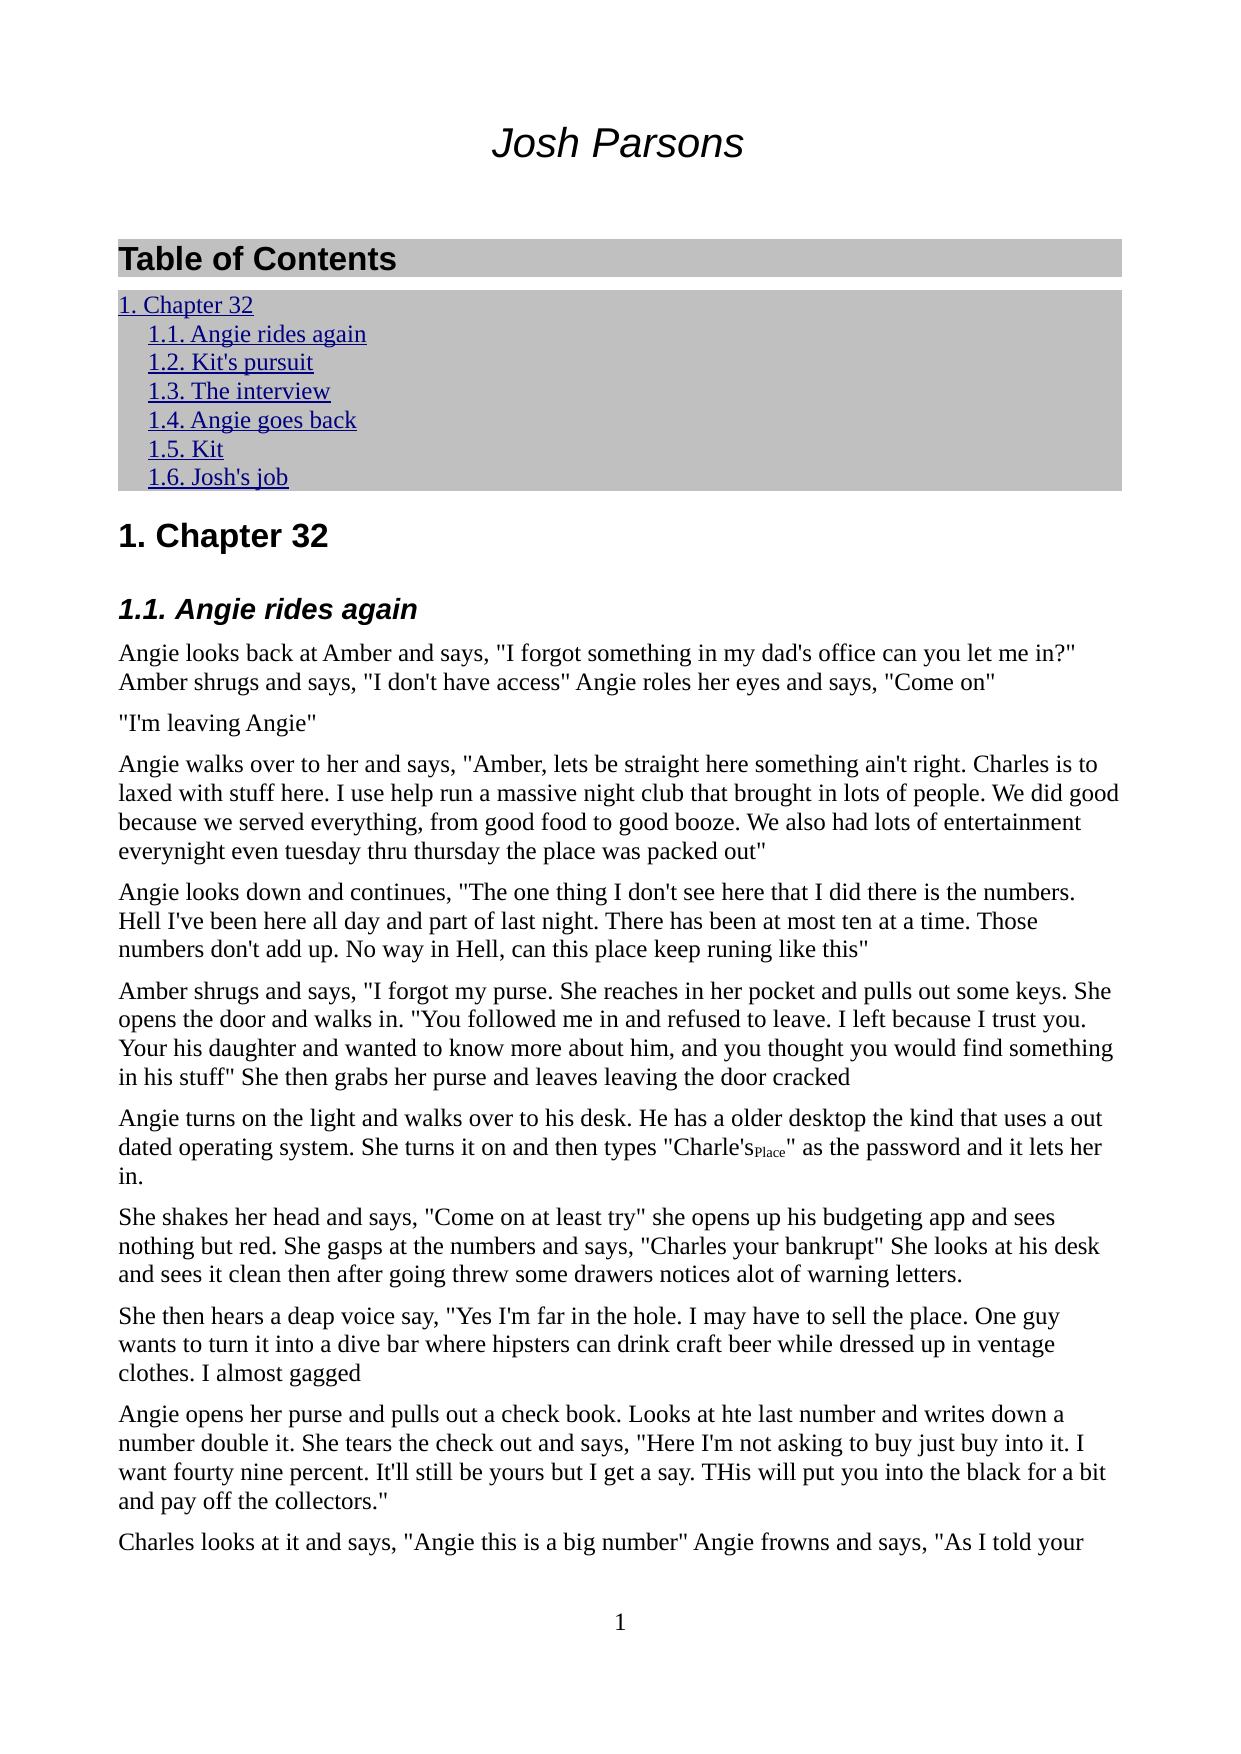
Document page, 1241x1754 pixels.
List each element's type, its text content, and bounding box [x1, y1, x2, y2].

text She then hears a deap voice say, "Yes I'm far in the hole. I may have to sell the place. One guy wants to turn it into a dive bar where hipsters can drink craft beer while dressed up in ventage clothes. I almost gagged [118, 1301, 1122, 1387]
text Angie turns on the light and walks over to his desk. He has a older desktop the kind that uses a out dated operating system. She turns it on and then types "Charle'sPlace" as the password and it lets her in. [118, 1103, 1122, 1189]
text Angie looks back at Amber and says, "I forgot something in my dad's office can you let me in?" Amber shrugs and says, "I don't have access" Angie roles her eyes and says, "Come on" [118, 638, 1122, 696]
text Angie opens her purse and pulls out a check book. Looks at hte last number and writes down a number double it. She tears the check out and says, "Here I'm not asking to buy just buy into it. I want fourty nine percent. It'll still be yours but I get a say. THis will put you into the black for a bit and pay off the collectors." [118, 1399, 1122, 1514]
subtitle Table of Contents [118, 239, 1122, 277]
subtitle Angie rides again [118, 592, 1122, 626]
text "I'm leaving Angie" [118, 708, 1122, 737]
subtitle Chapter 32 [118, 516, 1122, 555]
text 1.2. Kit's pursuit [148, 347, 1122, 376]
text 1.4. Angie goes back [148, 405, 1122, 434]
text Amber shrugs and says, "I forgot my purse. She reaches in her pocket and pulls out some keys. She opens the door and walks in. "You followed me in and refused to leave. I left because I trust you. Your his daughter and wanted to know more about him, and you thought you would find something in his stuff" She then grabs her purse and leaves leaving the door cracked [118, 976, 1122, 1091]
text 1.6. Josh's job [148, 462, 1122, 491]
text 1.3. The interview [148, 376, 1122, 405]
text She shakes her head and says, "Come on at least try" she opens up his budgeting app and sees nothing but red. She gasps at the numbers and says, "Charles your bankrupt" She looks at his desk and sees it clean then after going threw some drawers notices alot of warning letters. [118, 1202, 1122, 1288]
text Charles looks at it and says, "Angie this is a big number" Angie frowns and says, "As I told your [118, 1527, 1122, 1556]
subtitle Josh Parsons [118, 118, 1122, 166]
text 1.5. Kit [148, 434, 1122, 462]
text 1. Chapter 32 [118, 290, 1122, 319]
text Angie walks over to her and says, "Amber, lets be straight here something ain't right. Charles is to laxed with stuff here. I use help run a massive night club that brought in lots of people. We did good because we served everything, from good food to good booze. We also had lots of entertainment everynight even tuesday thru thursday the place was packed out" [118, 749, 1122, 864]
text Angie looks down and continues, "The one thing I don't see here that I did there is the numbers. Hell I've been here all day and part of last night. There has been at most ten at a time. Those numbers don't add up. No way in Hell, can this place keep runing like this" [118, 877, 1122, 963]
text 1.1. Angie rides again [148, 319, 1122, 347]
